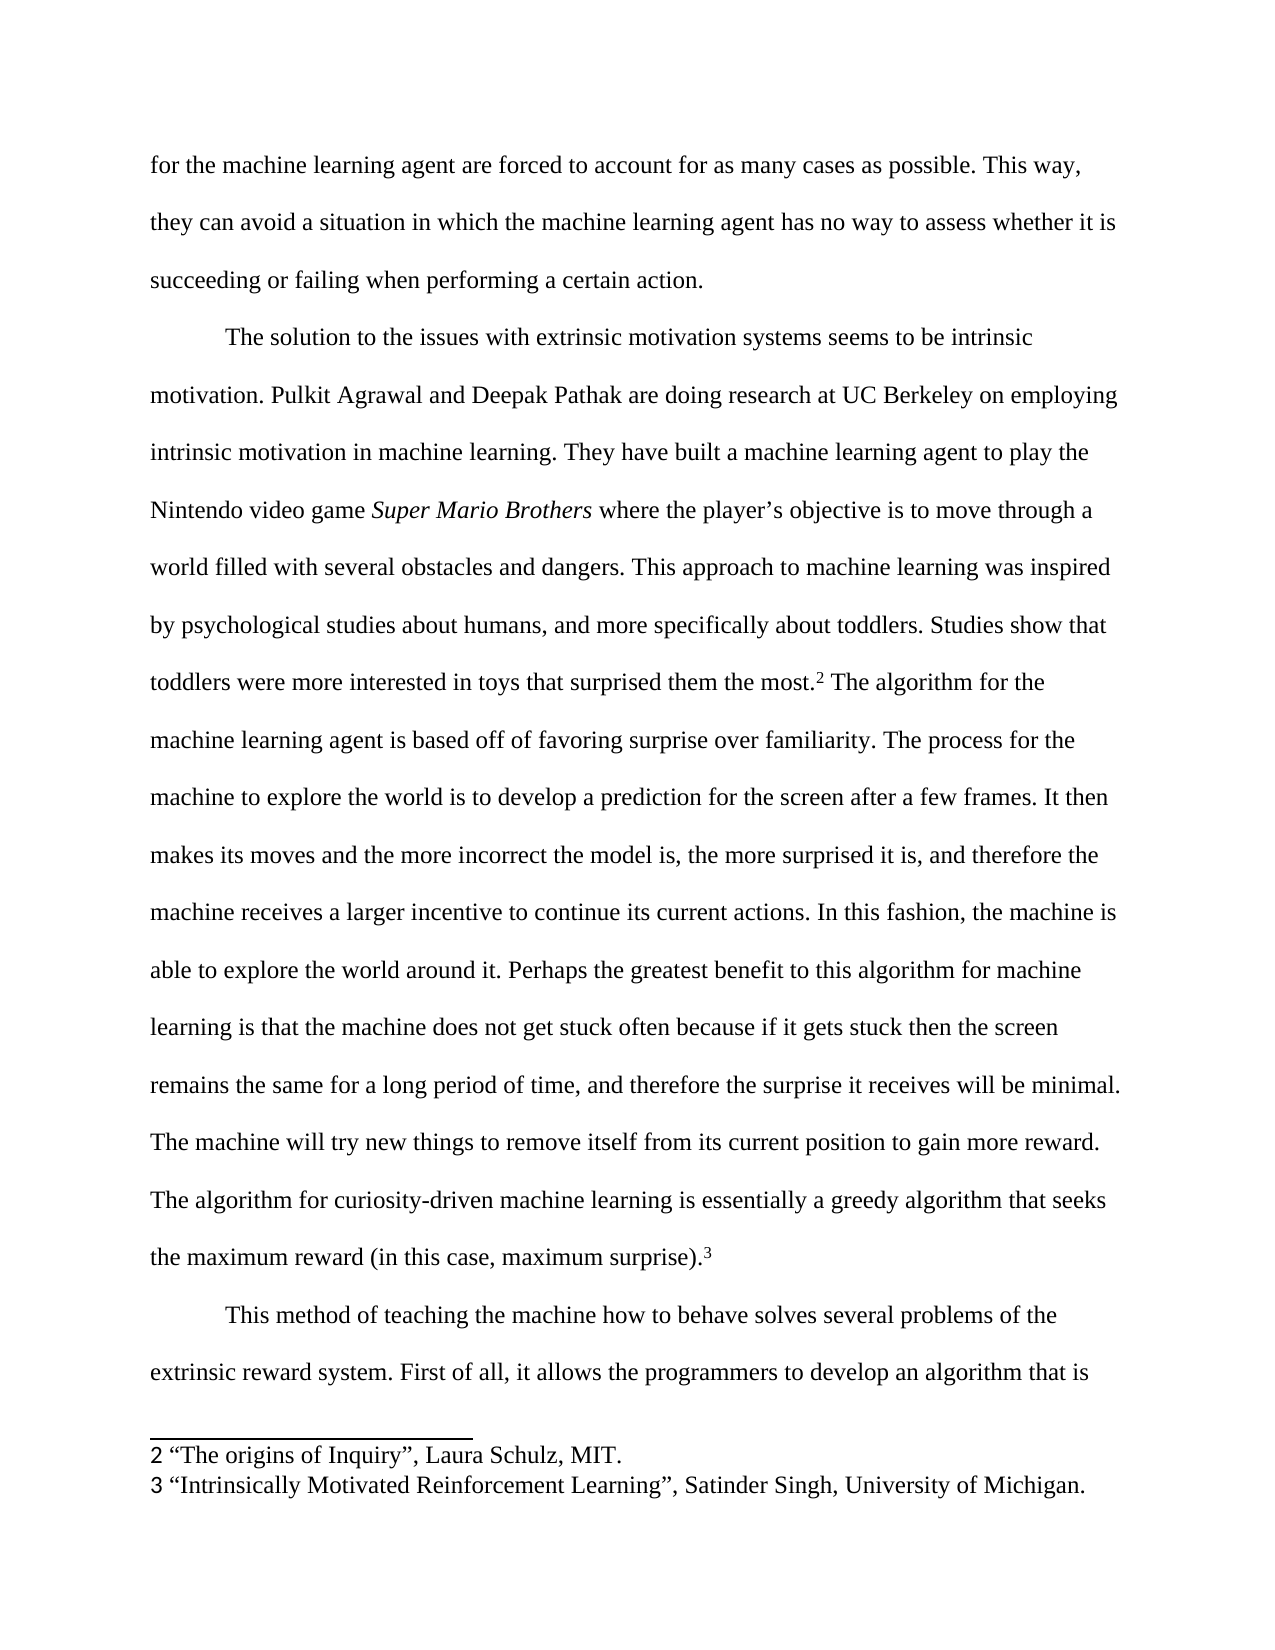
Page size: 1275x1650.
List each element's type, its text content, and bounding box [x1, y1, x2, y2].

text for the machine learning agent are forced to account for as many cases as possible. This way, they can avoid a situation in which the machine learning agent has no way to assess whether it is succeeding or failing when performing a certain action. [150, 150, 1125, 294]
text “The origins of Inquiry”, Laura Schulz, MIT. [150, 1439, 1125, 1469]
text “Intrinsically Motivated Reinforcement Learning”, Satinder Singh, University of Michigan. [150, 1469, 1125, 1500]
text The solution to the issues with extrinsic motivation systems seems to be intrinsic motivation. Pulkit Agrawal and Deepak Pathak are doing research at UC Berkeley on employing intrinsic motivation in machine learning. They have built a machine learning agent to play the Nintendo video game Super Mario Brothers where the player’s objective is to move through a world filled with several obstacles and dangers. This approach to machine learning was inspired by psychological studies about humans, and more specifically about toddlers. Studies show that toddlers were more interested in toys that surprised them the most. The algorithm for the machine learning agent is based off of favoring surprise over familiarity. The process for the machine to explore the world is to develop a prediction for the screen after a few frames. It then makes its moves and the more incorrect the model is, the more surprised it is, and therefore the machine receives a larger incentive to continue its current actions. In this fashion, the machine is able to explore the world around it. Perhaps the greatest benefit to this algorithm for machine learning is that the machine does not get stuck often because if it gets stuck then the screen remains the same for a long period of time, and therefore the surprise it receives will be minimal. The machine will try new things to remove itself from its current position to gain more reward. The algorithm for curiosity-driven machine learning is essentially a greedy algorithm that seeks the maximum reward (in this case, maximum surprise). [150, 322, 1125, 1271]
text This method of teaching the machine how to behave solves several problems of the extrinsic reward system. First of all, it allows the programmers to develop an algorithm that is [150, 1300, 1125, 1386]
